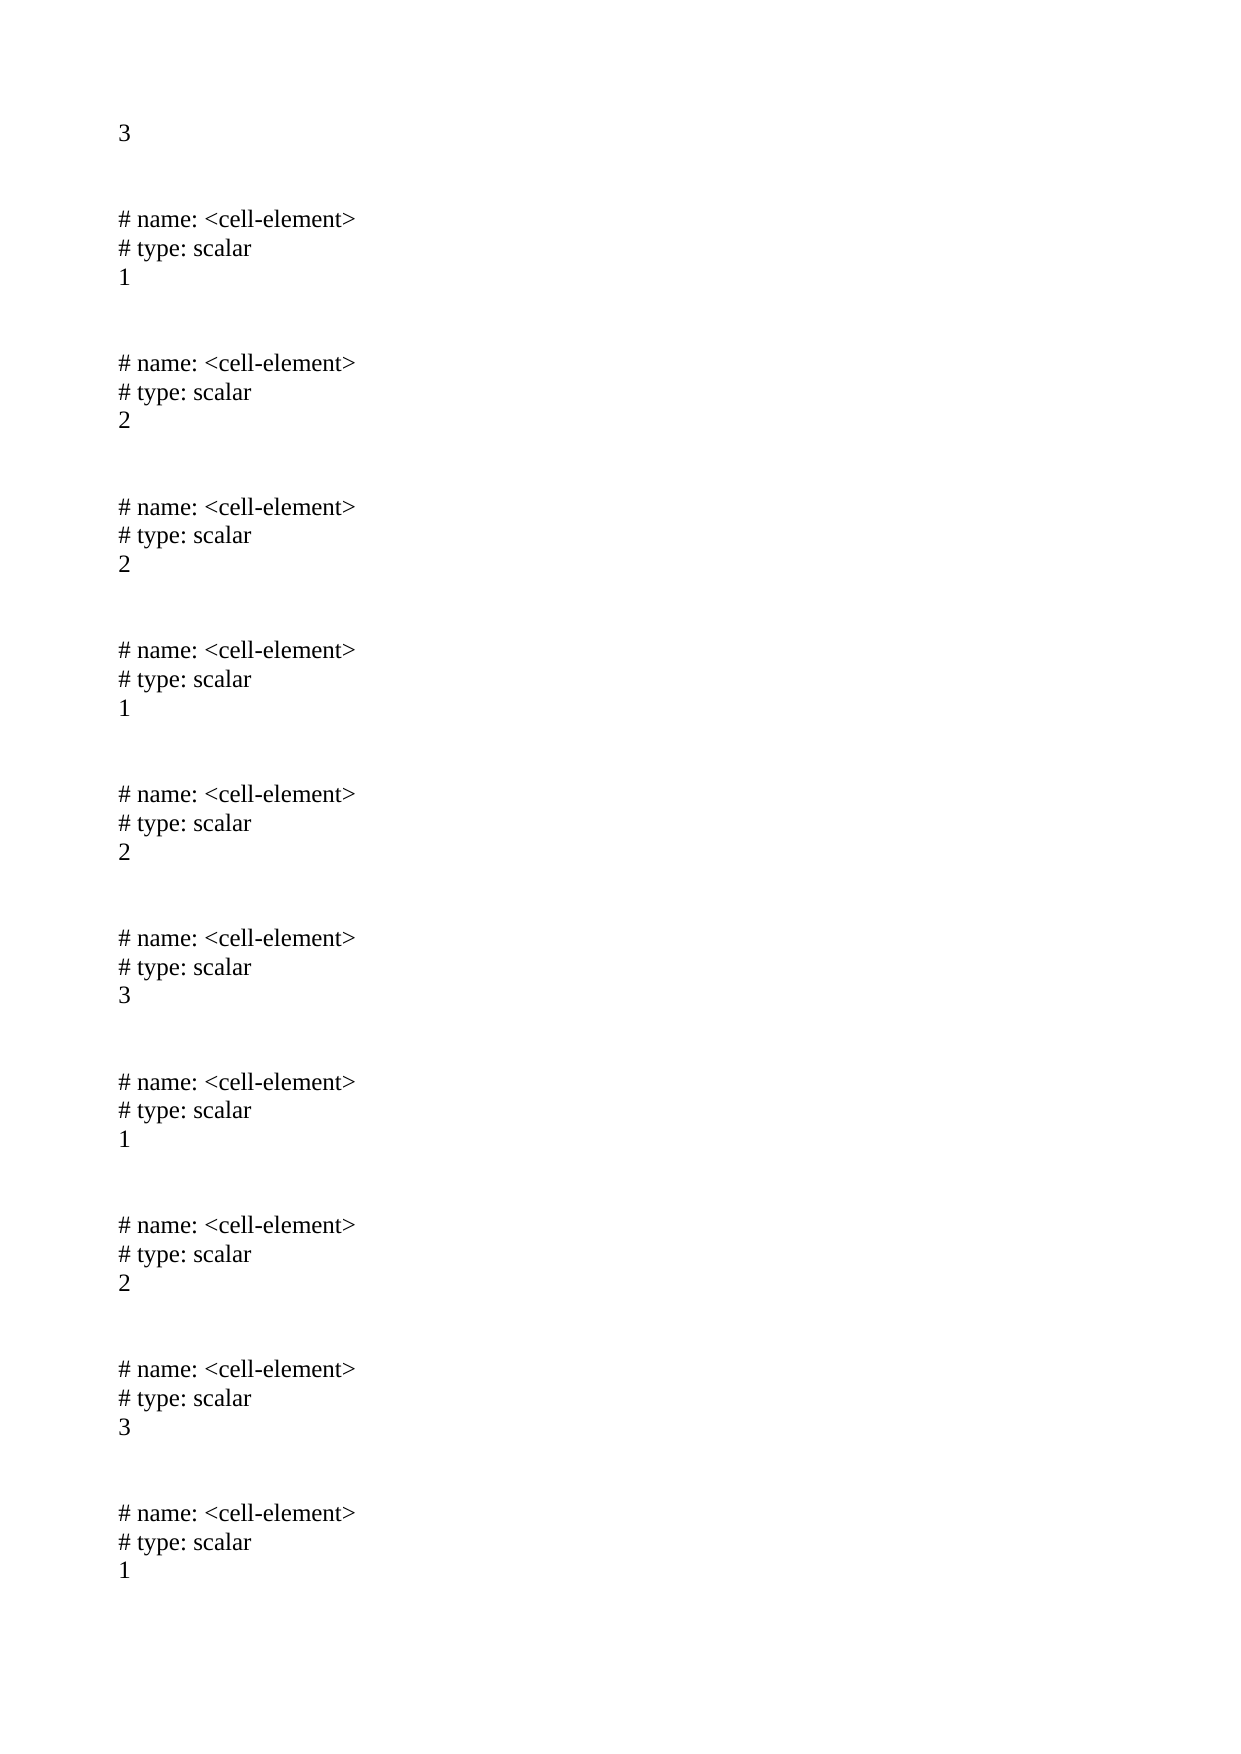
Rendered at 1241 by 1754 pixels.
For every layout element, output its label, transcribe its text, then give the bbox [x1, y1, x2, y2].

text # type: scalar [118, 233, 1122, 262]
text # name: <cell-element> [118, 1354, 1122, 1383]
text # name: <cell-element> [118, 348, 1122, 377]
text # name: <cell-element> [118, 1211, 1122, 1239]
text # name: <cell-element> [118, 1067, 1122, 1096]
text 3 [118, 118, 1122, 147]
text 1 [118, 262, 1122, 291]
text # type: scalar [118, 664, 1122, 693]
text # type: scalar [118, 377, 1122, 406]
text # type: scalar [118, 952, 1122, 981]
text # name: <cell-element> [118, 204, 1122, 233]
text 2 [118, 549, 1122, 578]
text 1 [118, 1556, 1122, 1584]
text 1 [118, 693, 1122, 722]
text # type: scalar [118, 808, 1122, 837]
text # type: scalar [118, 521, 1122, 549]
text 2 [118, 406, 1122, 434]
text # type: scalar [118, 1239, 1122, 1268]
text 3 [118, 981, 1122, 1009]
text 1 [118, 1124, 1122, 1153]
text # type: scalar [118, 1383, 1122, 1412]
text 2 [118, 837, 1122, 866]
text 2 [118, 1268, 1122, 1297]
text # name: <cell-element> [118, 1498, 1122, 1527]
text # type: scalar [118, 1096, 1122, 1124]
text # name: <cell-element> [118, 779, 1122, 808]
text 3 [118, 1412, 1122, 1441]
text # name: <cell-element> [118, 923, 1122, 952]
text # type: scalar [118, 1527, 1122, 1556]
text # name: <cell-element> [118, 492, 1122, 521]
text # name: <cell-element> [118, 636, 1122, 664]
